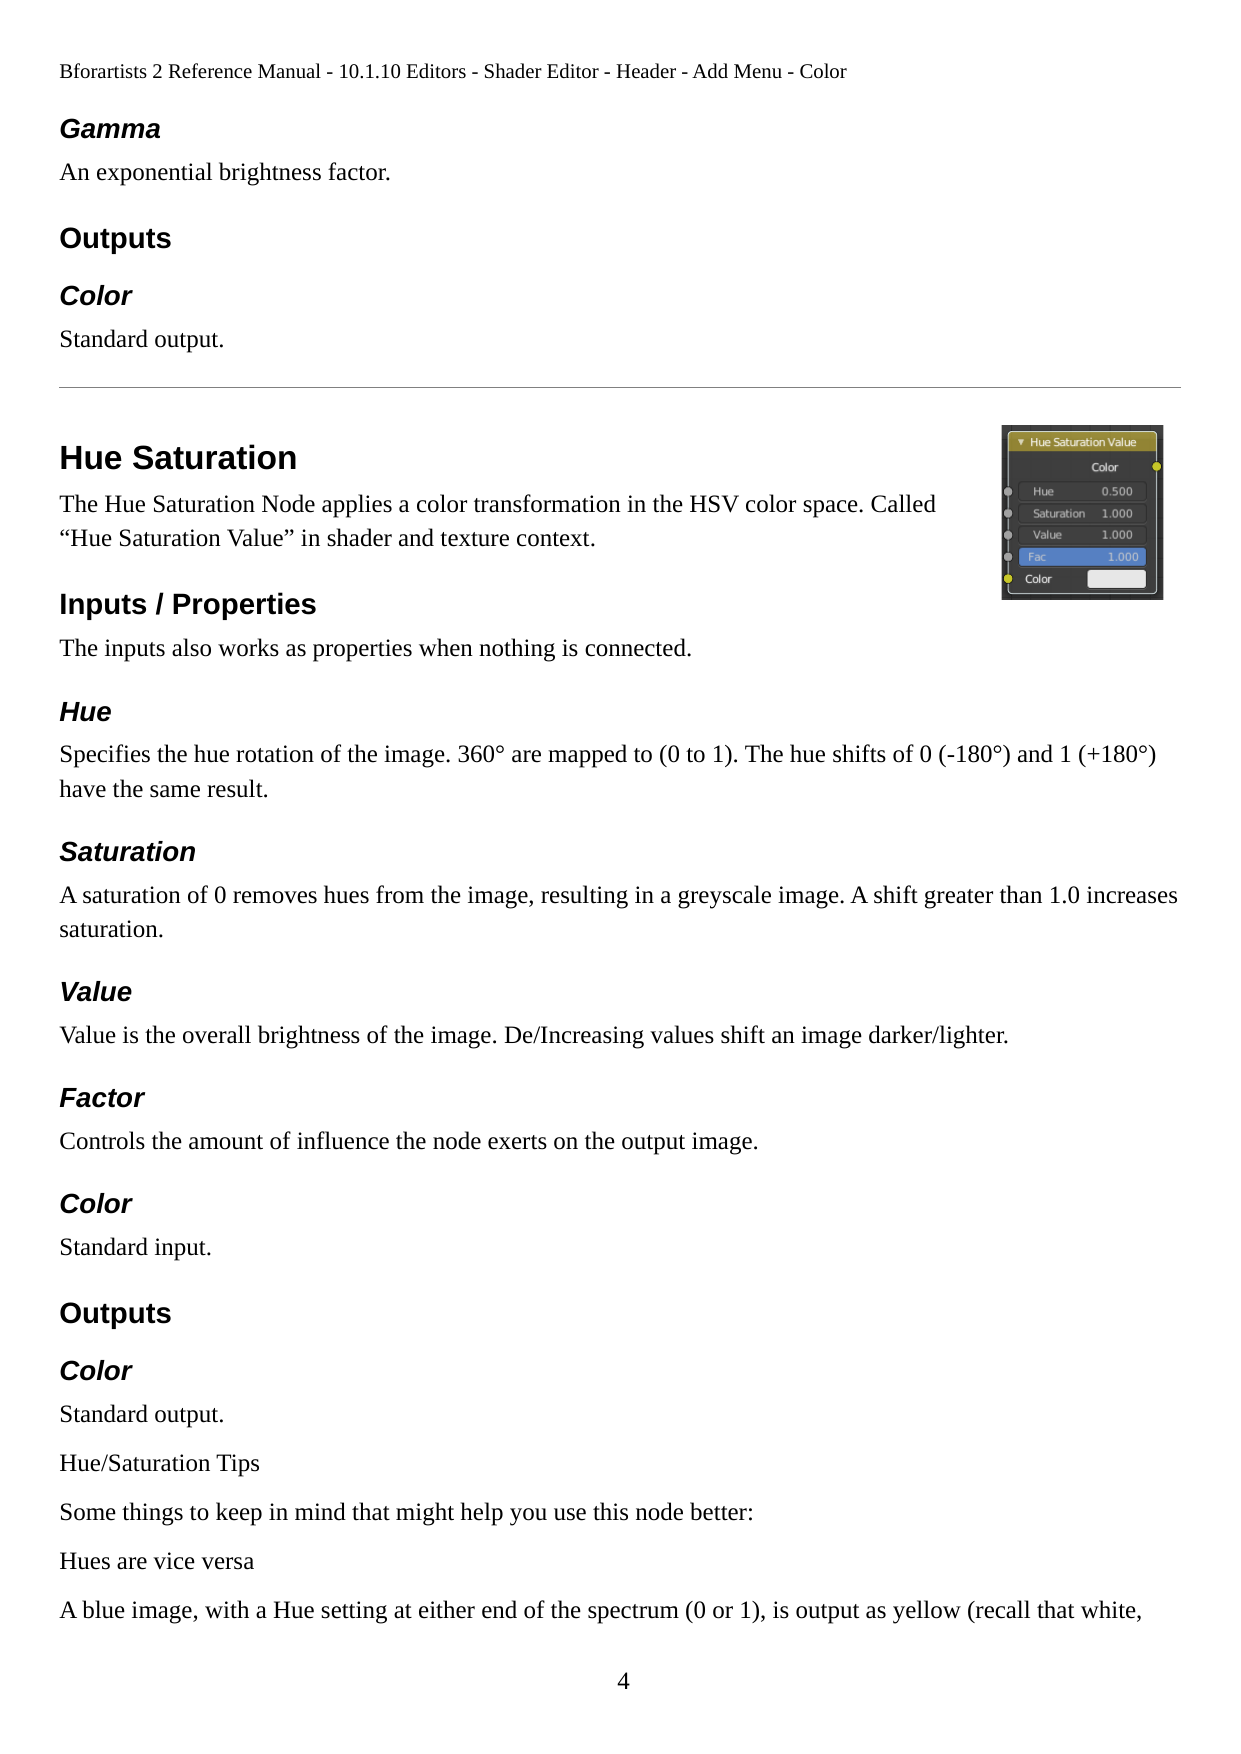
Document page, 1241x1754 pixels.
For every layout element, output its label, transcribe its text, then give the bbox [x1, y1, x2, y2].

subtitle [1164, 438, 1181, 476]
subtitle Hue [59, 695, 1181, 727]
subtitle Outputs [59, 1296, 1181, 1329]
text Hue/Saturation Tips [59, 1448, 1181, 1477]
text Specifies the hue rotation of the image. 360° are mapped to (0 to 1). The hue shifts of 0 (-180°) and 1 (+180°) have the same result. [59, 739, 1181, 802]
text Standard input. [59, 1232, 1181, 1261]
text Hues are vice versa [59, 1546, 1181, 1575]
text Some things to keep in mind that might help you use this node better: [59, 1497, 1181, 1526]
subtitle Color [59, 1354, 1181, 1386]
text The inputs also works as properties when nothing is connected. [59, 633, 1181, 662]
text The Hue Saturation Node applies a color transformation in the HSV color space. Called “Hue Saturation Value” in shader and texture context. [59, 489, 1001, 552]
text Value is the overall brightness of the image. De/Increasing values shift an image darker/lighter. [59, 1020, 1181, 1049]
text Standard output. [59, 1399, 1181, 1427]
text Controls the amount of influence the node exerts on the output image. [59, 1126, 1181, 1155]
subtitle Outputs [59, 221, 1181, 254]
subtitle Saturation [59, 835, 1181, 867]
text A saturation of 0 removes hues from the image, resulting in a greyscale image. A shift greater than 1.0 increases saturation. [59, 880, 1181, 943]
subtitle Hue Saturation [59, 438, 1001, 476]
subtitle Inputs / Properties [59, 587, 1181, 621]
text A blue image, with a Hue setting at either end of the spectrum (0 or 1), is output as yellow (recall that white, [59, 1595, 1181, 1624]
subtitle Color [59, 279, 1181, 311]
subtitle Value [59, 976, 1181, 1008]
subtitle Color [59, 1188, 1181, 1219]
text An exponential brightness factor. [59, 157, 1181, 186]
subtitle Factor [59, 1082, 1181, 1113]
picture [1001, 425, 1164, 600]
text Standard output. [59, 324, 1181, 352]
subtitle Gamma [59, 113, 1181, 144]
